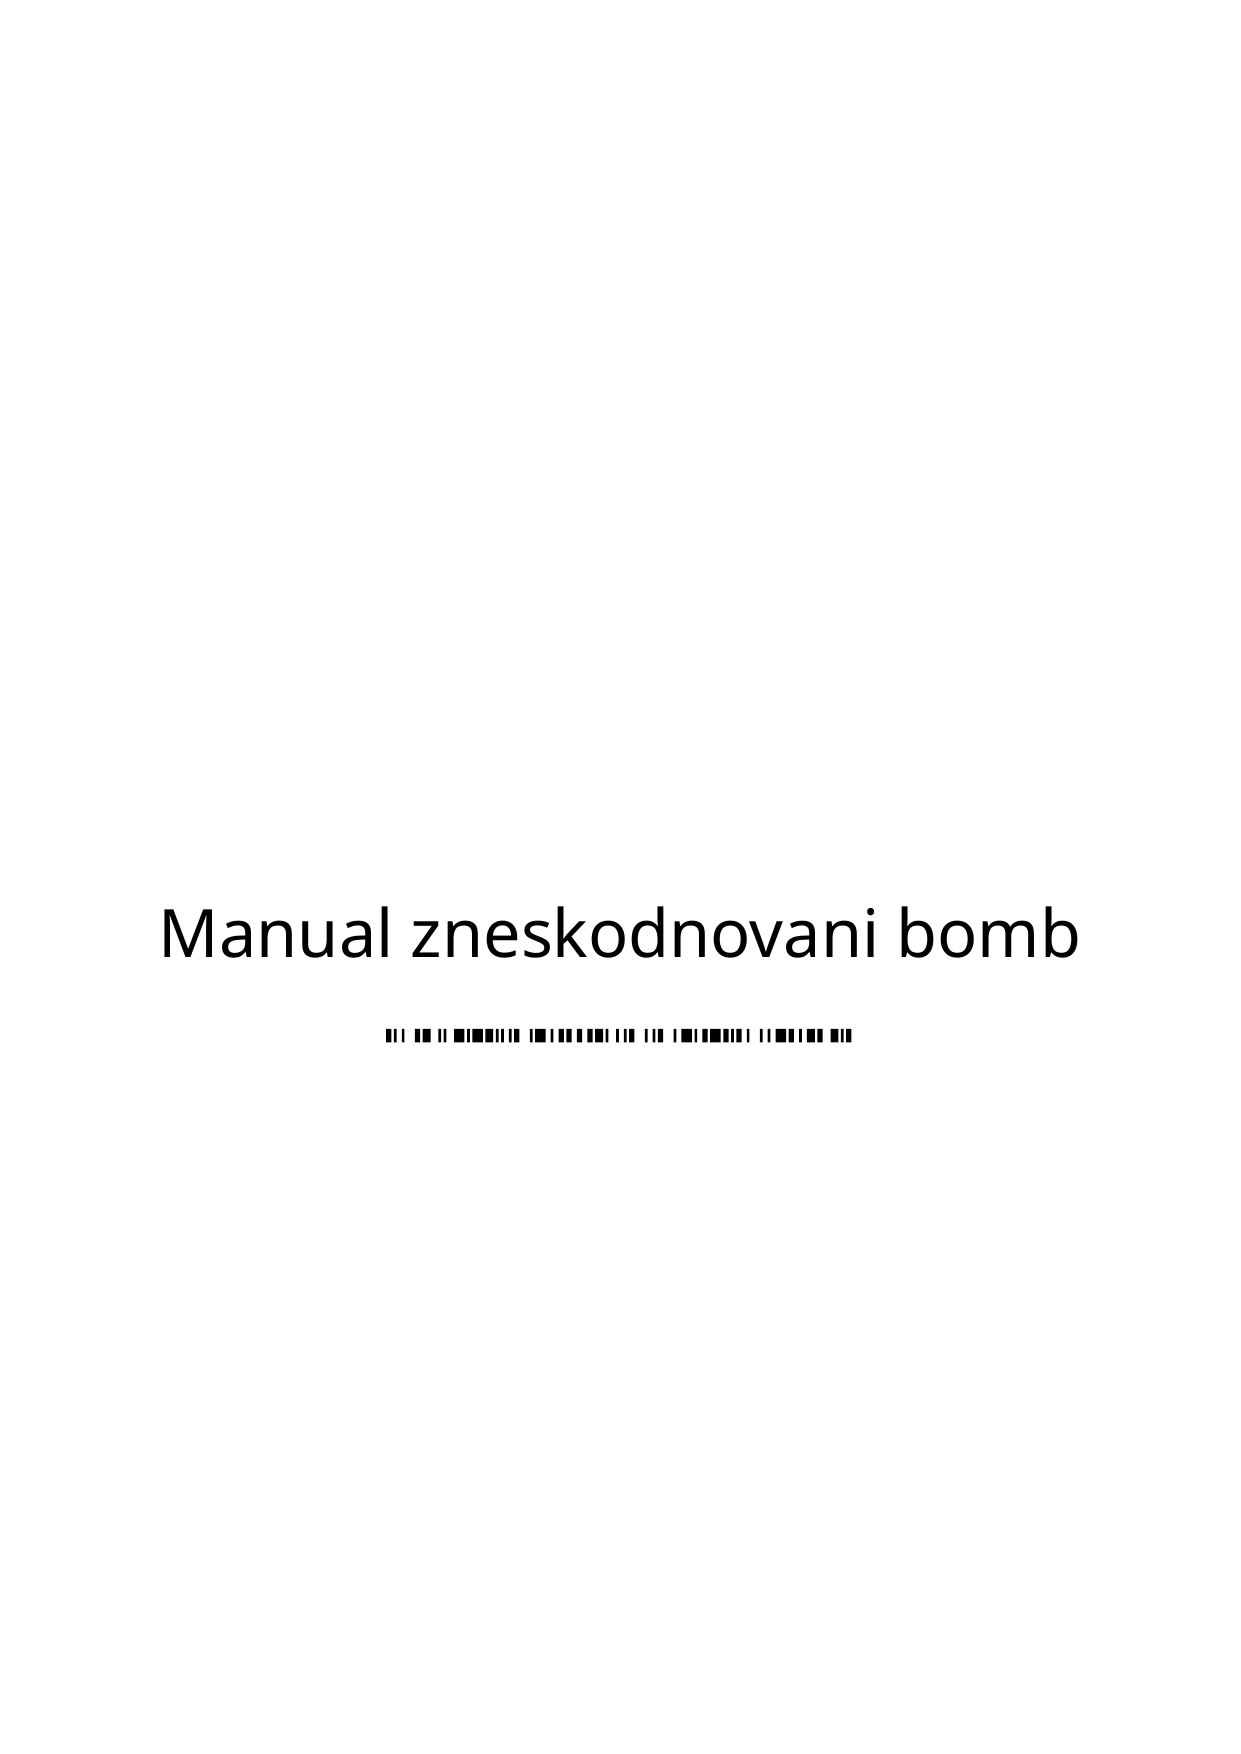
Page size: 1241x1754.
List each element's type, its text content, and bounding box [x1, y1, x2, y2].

title Manual zneskodnovani bomb [118, 886, 1122, 977]
